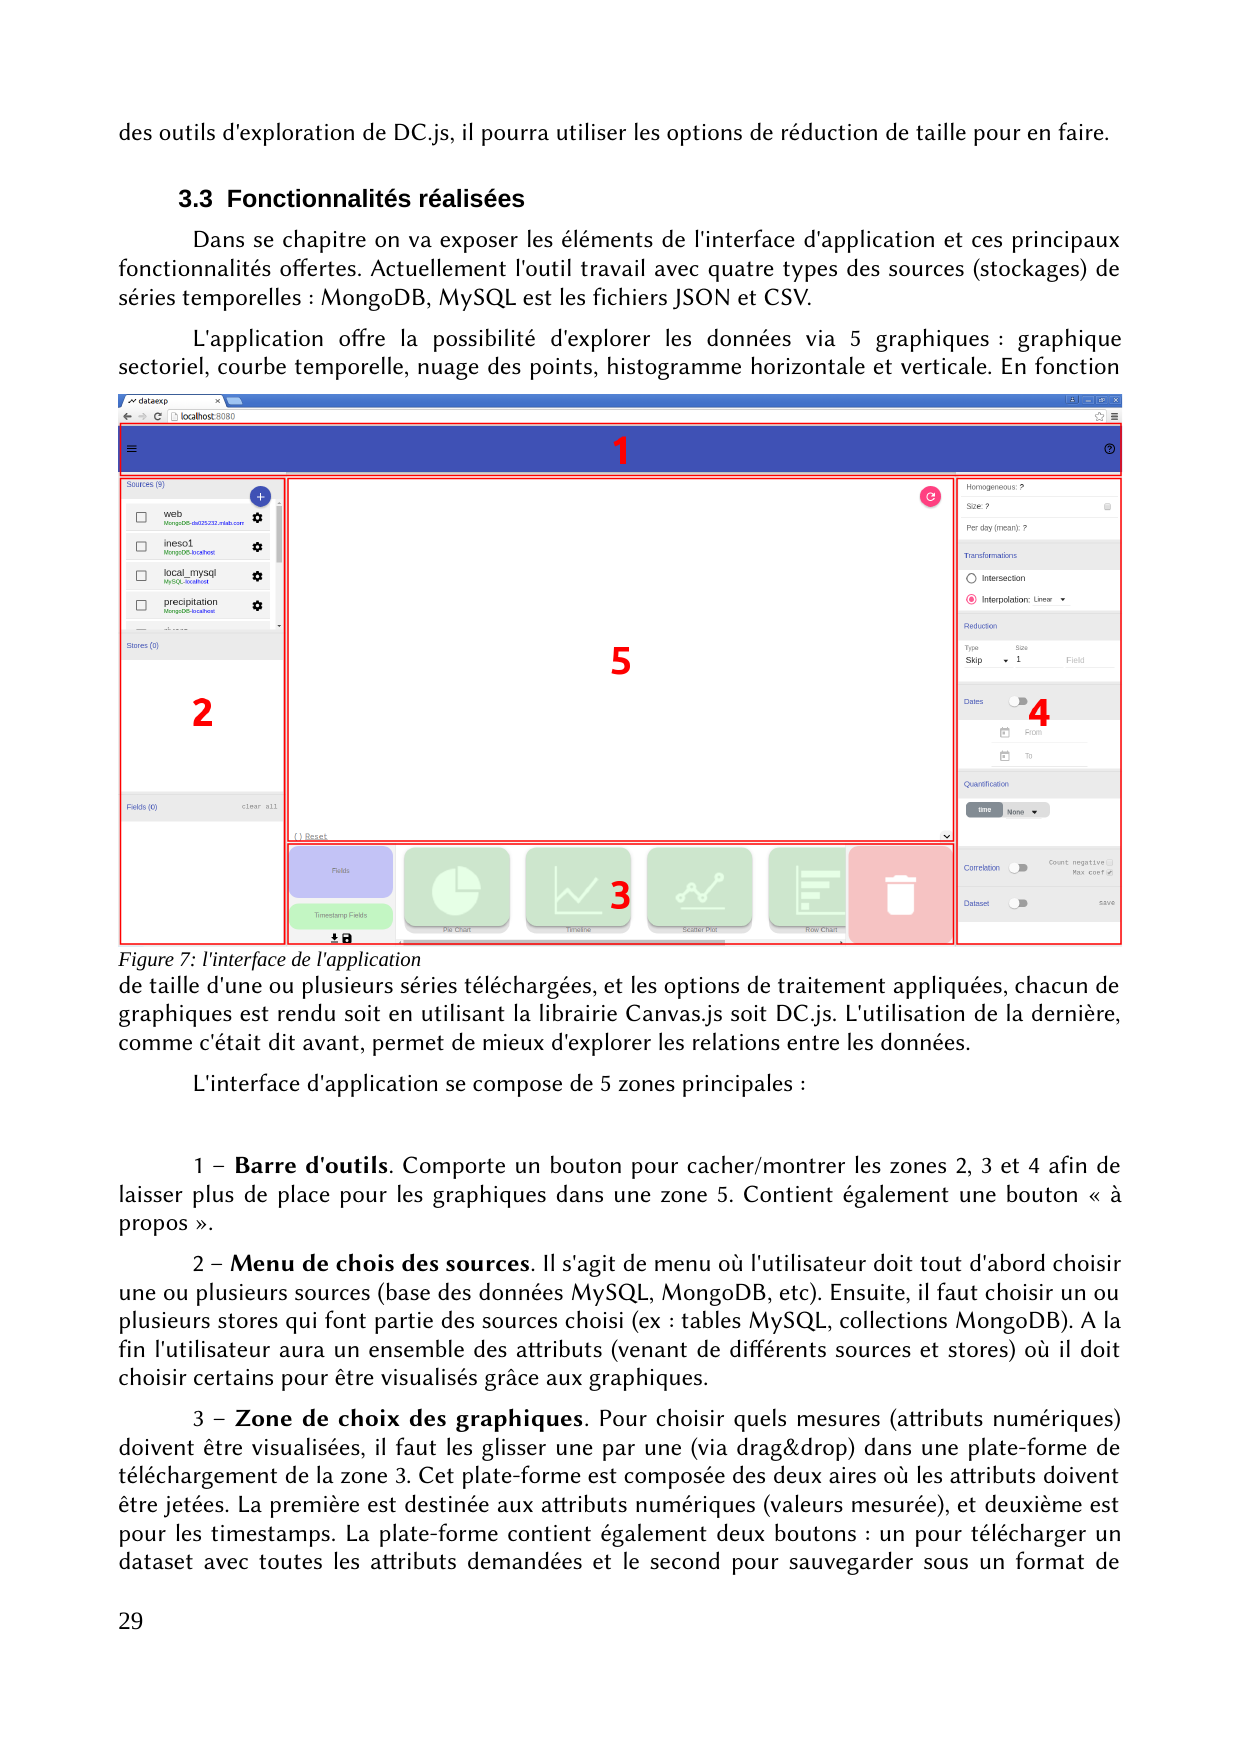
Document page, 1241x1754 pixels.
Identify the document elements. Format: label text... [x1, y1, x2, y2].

picture [118, 394, 1123, 947]
text Dans se chapitre on va exposer les éléments de l'interface d'application et ces principaux fonctionnalités offertes. Actuellement l'outil travail avec quatre types des sources (stockages) de séries temporelles : MongoDB, MySQL est les fichiers JSON et CSV. [118, 225, 1122, 311]
text Figure 7: l'interface de l'application [118, 947, 1122, 971]
text des outils d'exploration de DC.js, il pourra utiliser les options de réduction de taille pour en faire. [118, 118, 1122, 147]
text 3 – Zone de choix des graphiques. Pour choisir quels mesures (attributs numériques) doivent être visualisées, il faut les glisser une par une (via drag&drop) dans une plate-forme de téléchargement de la zone 3. Cet plate-forme est composée des deux aires où les attributs doivent être jetées. La première est destinée aux attributs numériques (valeurs mesurée), et deuxième est pour les timestamps. La plate-forme contient également deux boutons : un pour télécharger un dataset avec toutes les attributs demandées et le second pour sauvegarder sous un format de [118, 1404, 1122, 1576]
text L'application offre la possibilité d'explorer les données via 5 graphiques : graphique sectoriel, courbe temporelle, nuage des points, histogramme horizontale et verticale. En fonction [118, 323, 1122, 394]
subtitle Fonctionnalités réalisées [118, 184, 1122, 213]
text 2 – Menu de chois des sources. Il s'agit de menu où l'utilisateur doit tout d'abord choisir une ou plusieurs sources (base des données MySQL, MongoDB, etc). Ensuite, il faut choisir un ou plusieurs stores qui font partie des sources choisi (ex : tables MySQL, collections MongoDB). A la fin l'utilisateur aura un ensemble des attributs (venant de différents sources et stores) où il doit choisir certains pour être visualisés grâce aux graphiques. [118, 1249, 1122, 1392]
text L'interface d'application se compose de 5 zones principales : [118, 1069, 1122, 1097]
text 1 – Barre d'outils. Comporte un bouton pour cacher/montrer les zones 2, 3 et 4 afin de laisser plus de place pour les graphiques dans une zone 5. Contient également une bouton « à propos ». [118, 1151, 1122, 1237]
text de taille d'une ou plusieurs séries téléchargées, et les options de traitement appliquées, chacun de graphiques est rendu soit en utilisant la librairie Canvas.js soit DC.js. L'utilisation de la dernière, comme c'était dit avant, permet de mieux d'explorer les relations entre les données. [118, 971, 1122, 1056]
